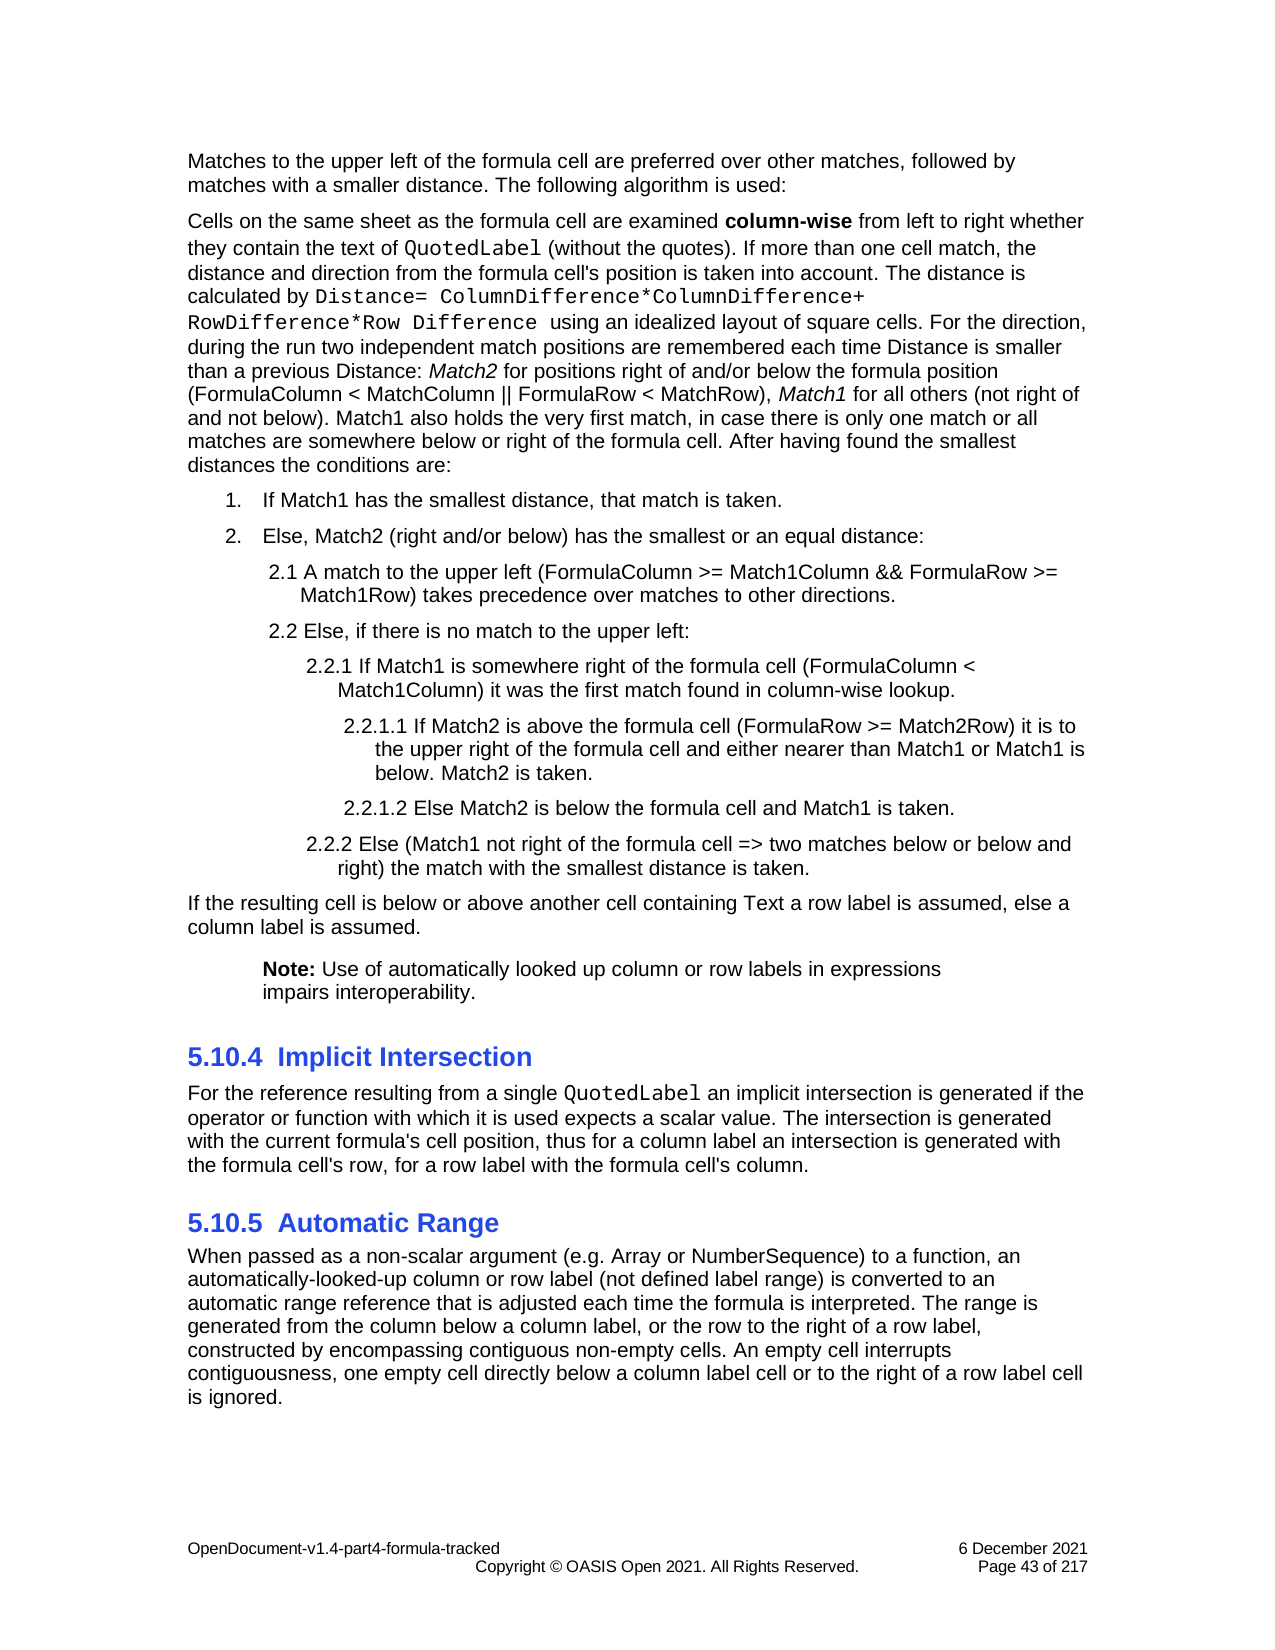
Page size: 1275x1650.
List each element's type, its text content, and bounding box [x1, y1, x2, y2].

subtitle Automatic Range [187, 1208, 1088, 1238]
list Else, if there is no match to the upper left: [262, 619, 1088, 643]
text When passed as a non-scalar argument (e.g. Array or NumberSequence) to a function, an automatically-looked-up column or row label (not defined label range) is converted to an automatic range reference that is adjusted each time the formula is interpreted. The range is generated from the column below a column label, or the row to the right of a row label, constructed by encompassing contiguous non-empty cells. An empty cell interrupts contiguousness, one empty cell directly below a column label cell or to the right of a row label cell is ignored. [187, 1244, 1088, 1409]
text Note: Use of automatically looked up column or row labels in expressions impairs interoperability. [262, 957, 1013, 1004]
text Cells on the same sheet as the formula cell are examined column-wise from left to right whether they contain the text of QuotedLabel (without the quotes). If more than one cell match, the distance and direction from the formula cell's position is taken into account. The distance is calculated by Distance= ColumnDifference*ColumnDifference+ RowDifference*Row Difference using an idealized layout of square cells. For the direction, during the run two independent match positions are remembered each time Distance is smaller than a previous Distance: Match2 for positions right of and/or below the formula position (FormulaColumn < MatchColumn || FormulaRow < MatchRow), Match1 for all others (not right of and not below). Match1 also holds the very first match, in case there is only one match or all matches are somewhere below or right of the formula cell. After having found the smallest distances the conditions are: [187, 209, 1088, 477]
list Else Match2 is below the formula cell and Match1 is taken. [337, 797, 1088, 820]
list If Match2 is above the formula cell (FormulaRow >= Match2Row) it is to the upper right of the formula cell and either nearer than Match1 or Match1 is below. Match2 is taken. [337, 714, 1088, 785]
text For the reference resulting from a single QuotedLabel an implicit intersection is generated if the operator or function with which it is used expects a scalar value. The intersection is generated with the current formula's cell position, thus for a column label an intersection is generated with the formula cell's row, for a row label with the formula cell's column. [187, 1078, 1088, 1177]
text Matches to the upper left of the formula cell are preferred over other matches, followed by matches with a smaller distance. The following algorithm is used: [187, 150, 1088, 197]
list Else, Match2 (right and/or below) has the smallest or an equal distance: [225, 524, 1088, 548]
list If Match1 is somewhere right of the formula cell (FormulaColumn < Match1Column) it was the first match found in column-wise lookup. [300, 655, 1088, 702]
subtitle Implicit Intersection [187, 1042, 1088, 1072]
list Else (Match1 not right of the formula cell => two matches below or below and right) the match with the smallest distance is taken. [300, 832, 1088, 879]
list A match to the upper left (FormulaColumn >= Match1Column && FormulaRow >= Match1Row) takes precedence over matches to other directions. [262, 560, 1088, 607]
list If Match1 has the smallest distance, that match is taken. [225, 489, 1088, 512]
text If the resulting cell is below or above another cell containing Text a row label is assumed, else a column label is assumed. [187, 892, 1088, 939]
